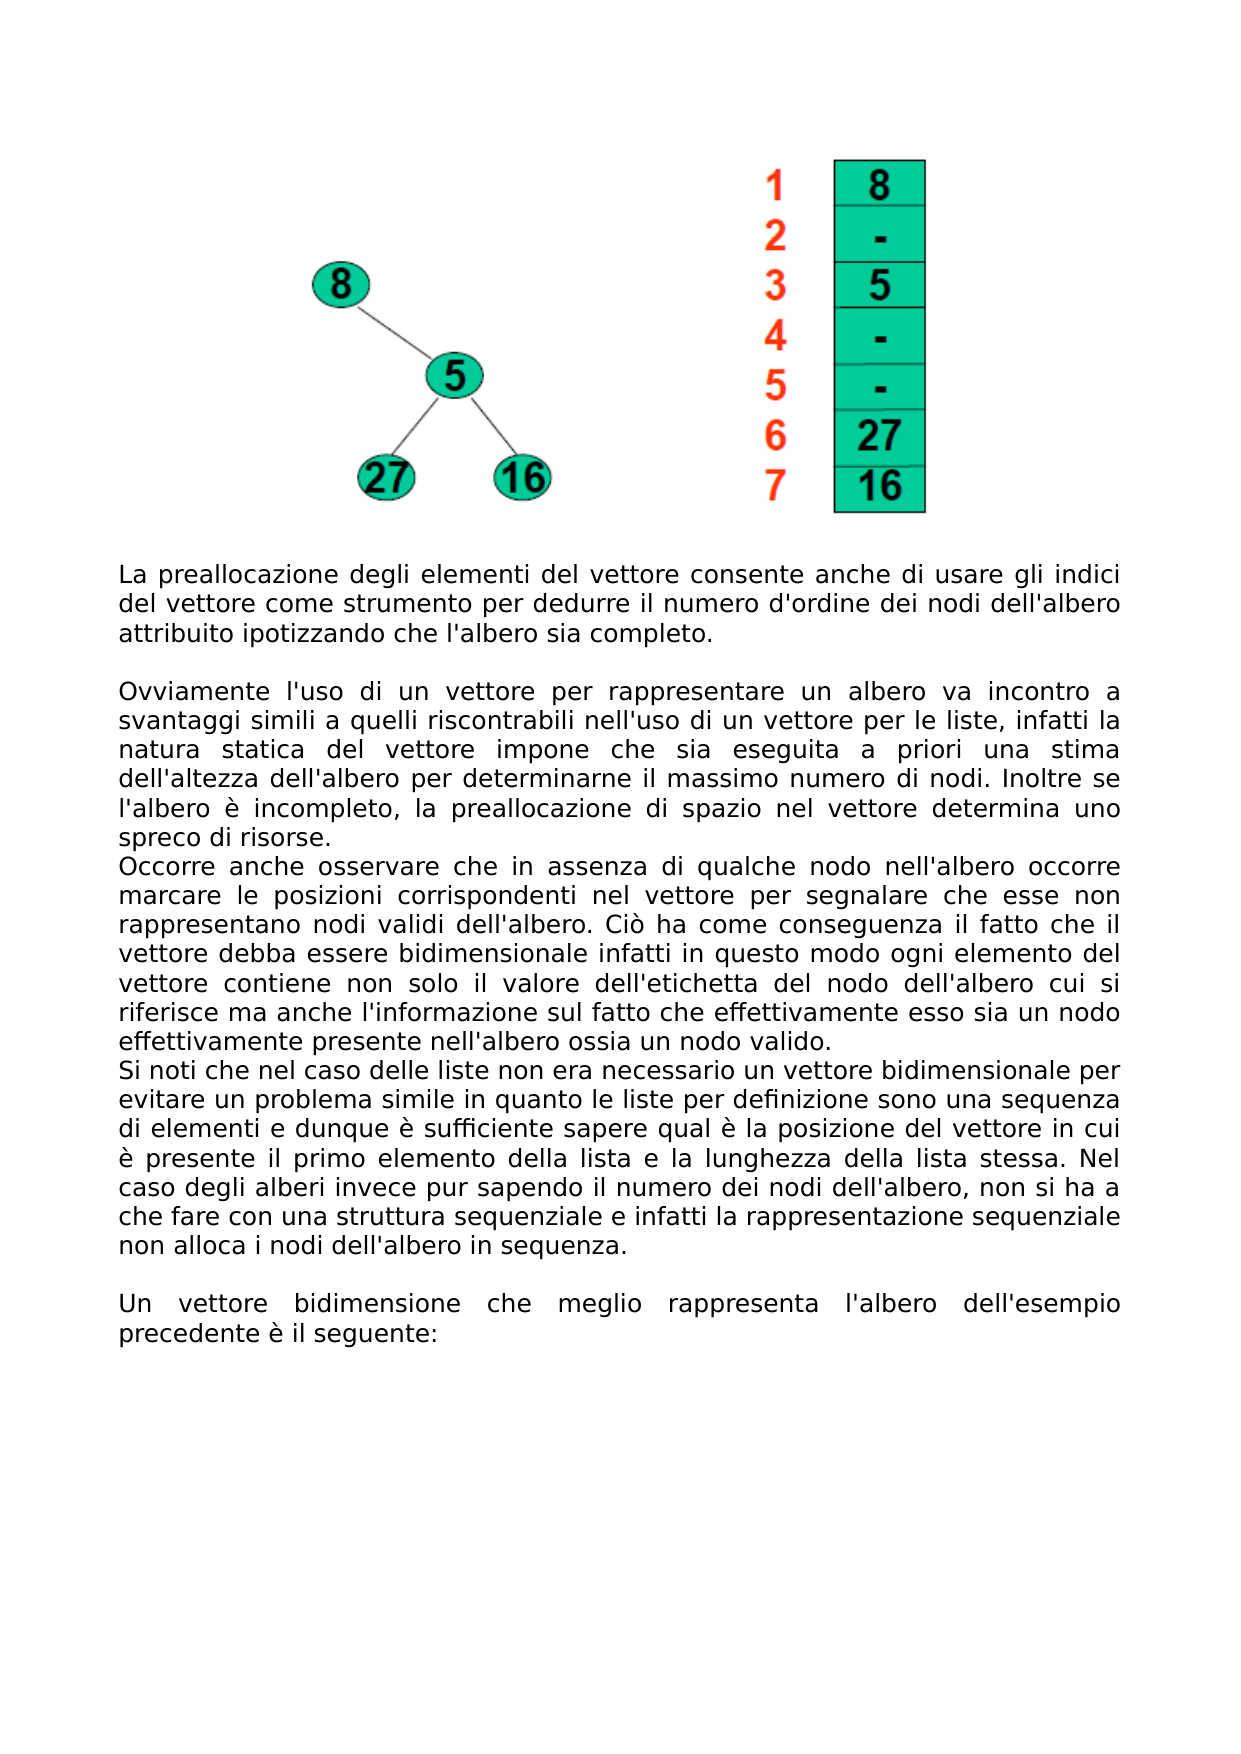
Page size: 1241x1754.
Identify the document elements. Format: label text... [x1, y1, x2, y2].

text Ovviamente l'uso di un vettore per rappresentare un albero va incontro a svantaggi simili a quelli riscontrabili nell'uso di un vettore per le liste, infatti la natura statica del vettore impone che sia eseguita a priori una stima dell'altezza dell'albero per determinarne il massimo numero di nodi. Inoltre se l'albero è incompleto, la preallocazione di spazio nel vettore determina uno spreco di risorse. [118, 677, 1122, 852]
text La preallocazione degli elementi del vettore consente anche di usare gli indici del vettore come strumento per dedurre il numero d'ordine dei nodi dell'albero attribuito ipotizzando che l'albero sia completo. [118, 561, 1122, 648]
text Si noti che nel caso delle liste non era necessario un vettore bidimensionale per evitare un problema simile in quanto le liste per definizione sono una sequenza di elementi e dunque è sufficiente sapere qual è la posizione del vettore in cui è presente il primo elemento della lista e la lunghezza della lista stessa. Nel caso degli alberi invece pur sapendo il numero dei nodi dell'albero, non si ha a che fare con una struttura sequenziale e infatti la rappresentazione sequenziale non alloca i nodi dell'albero in sequenza. [118, 1056, 1122, 1261]
text Un vettore bidimensione che meglio rappresenta l'albero dell'esempio precedente è il seguente: [118, 1290, 1122, 1348]
text Occorre anche osservare che in assenza di qualche nodo nell'albero occorre marcare le posizioni corrispondenti nel vettore per segnalare che esse non rappresentano nodi validi dell'albero. Ciò ha come conseguenza il fatto che il vettore debba essere bidimensionale infatti in questo modo ogni elemento del vettore contiene non solo il valore dell'etichetta del nodo dell'albero cui si riferisce ma anche l'informazione sul fatto che effettivamente esso sia un nodo effettivamente presente nell'albero ossia un nodo valido. [118, 852, 1122, 1056]
picture [292, 138, 948, 532]
